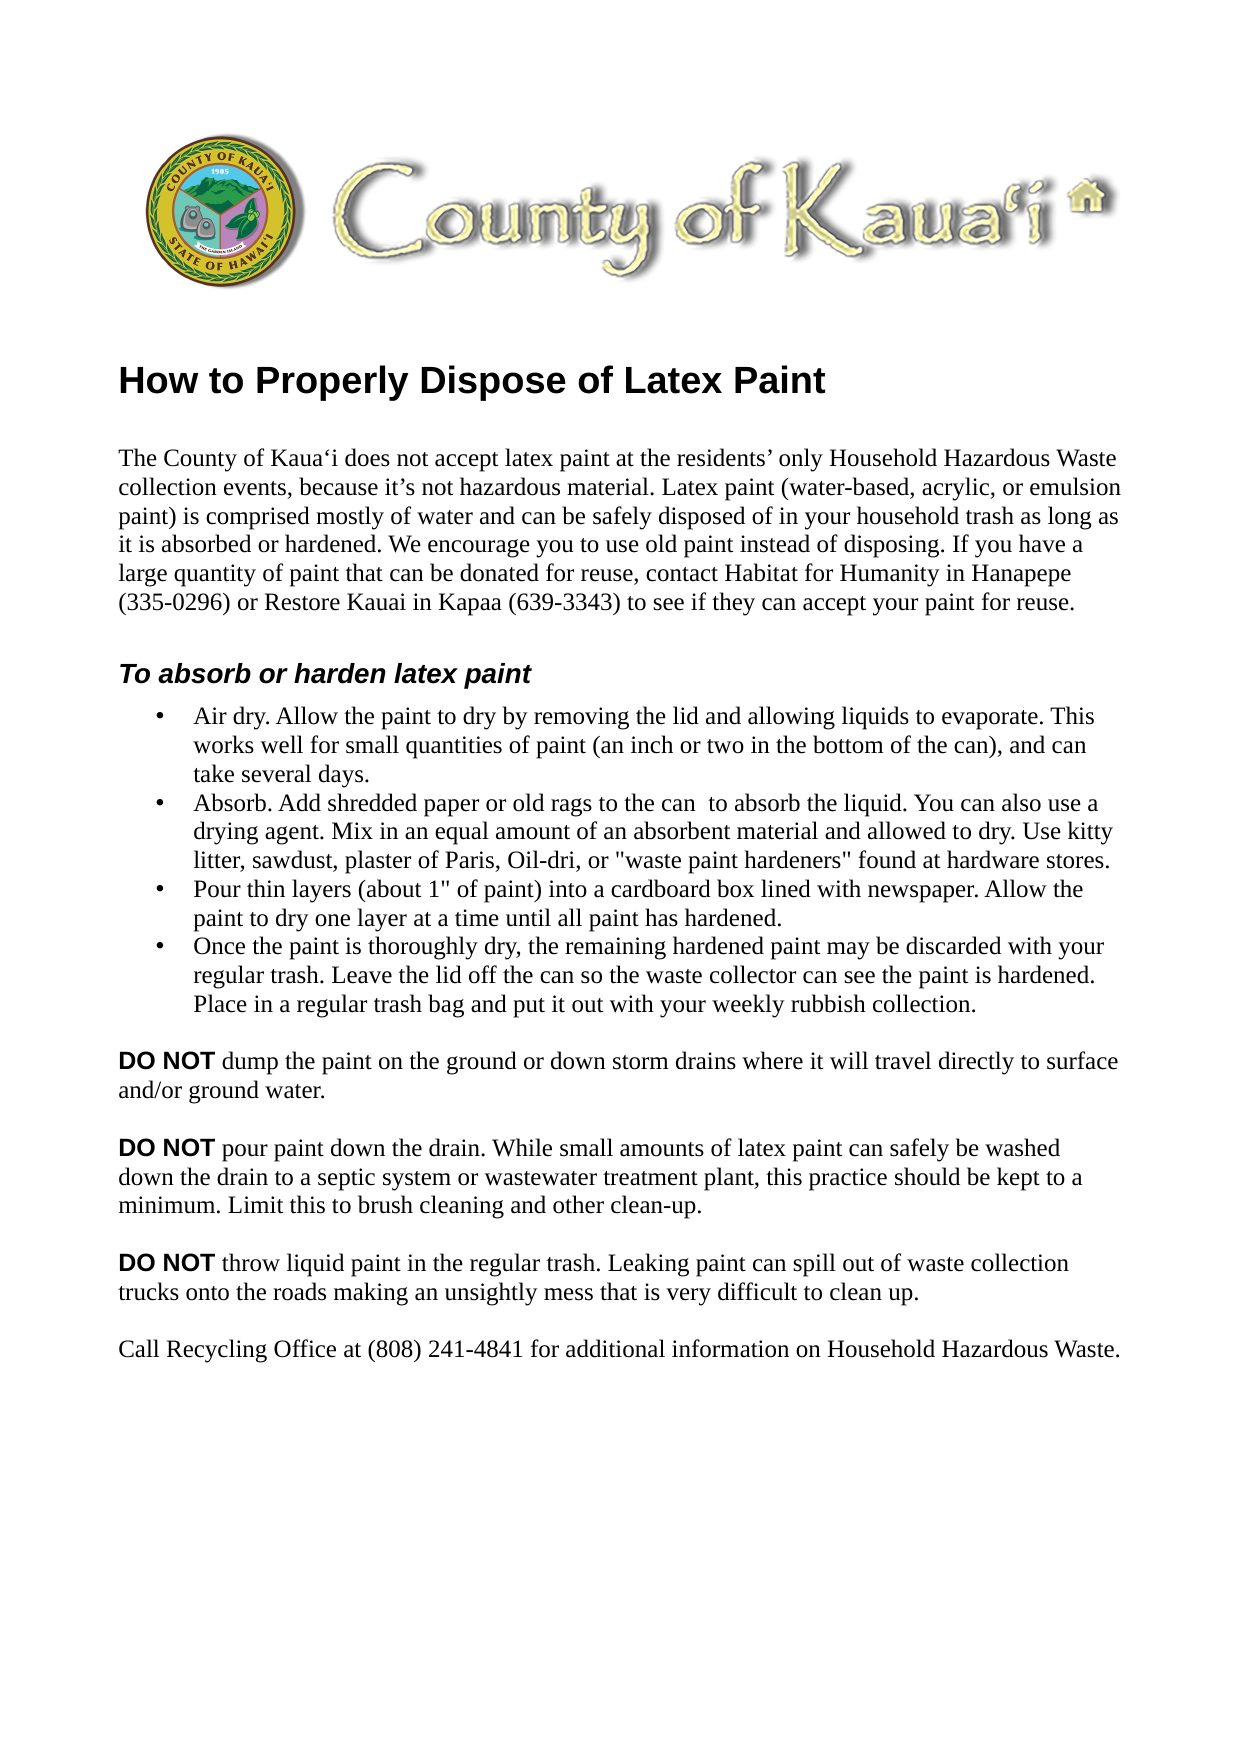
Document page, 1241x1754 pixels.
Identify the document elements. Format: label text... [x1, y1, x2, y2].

list Pour thin layers (about 1" of paint) into a cardboard box lined with newspaper. Allow the paint to dry one layer at a time until all paint has hardened. [156, 874, 1122, 931]
list Air dry. Allow the paint to dry by removing the lid and allowing liquids to evaporate. This works well for small quantities of paint (an inch or two in the bottom of the can), and can take several days. [156, 701, 1122, 788]
text The County of Kauaʻi does not accept latex paint at the residents’ only Household Hazardous Waste collection events, because it’s not hazardous material. Latex paint (water-based, acrylic, or emulsion paint) is comprised mostly of water and can be safely disposed of in your household trash as long as it is absorbed or hardened. We encourage you to use old paint instead of disposing. If you have a large quantity of paint that can be donated for reuse, contact Habitat for Humanity in Hanapepe (335-0296) or Restore Kauai in Kapaa (639-3343) to see if they can accept your paint for reuse. [118, 443, 1122, 616]
picture [118, 118, 1123, 305]
text DO NOT pour paint down the drain. While small amounts of latex paint can safely be washed down the drain to a septic system or wastewater treatment plant, this practice should be kept to a minimum. Limit this to brush cleaning and other clean-up. [118, 1133, 1122, 1219]
subtitle How to Properly Dispose of Latex Paint [118, 358, 1122, 402]
list Absorb. Add shredded paper or old rags to the can to absorb the liquid. You can also use a drying agent. Mix in an equal amount of an absorbent material and allowed to dry. Use kitty litter, sawdust, plaster of Paris, Oil-dri, or "waste paint hardeners" found at hardware stores. [156, 788, 1122, 874]
text Call Recycling Office at (808) 241-4841 for additional information on Household Hazardous Waste. [118, 1334, 1122, 1363]
list Once the paint is thoroughly dry, the remaining hardened paint may be discarded with your regular trash. Leave the lid off the can so the waste collector can see the paint is hardened. Place in a regular trash bag and put it out with your weekly rubbish collection. [156, 931, 1122, 1018]
text DO NOT throw liquid paint in the regular trash. Leaking paint can spill out of waste collection trucks onto the roads making an unsightly mess that is very difficult to clean up. [118, 1248, 1122, 1305]
text DO NOT dump the paint on the ground or down storm drains where it will travel directly to surface and/or ground water. [118, 1046, 1122, 1104]
subtitle To absorb or harden latex paint [118, 657, 1122, 689]
